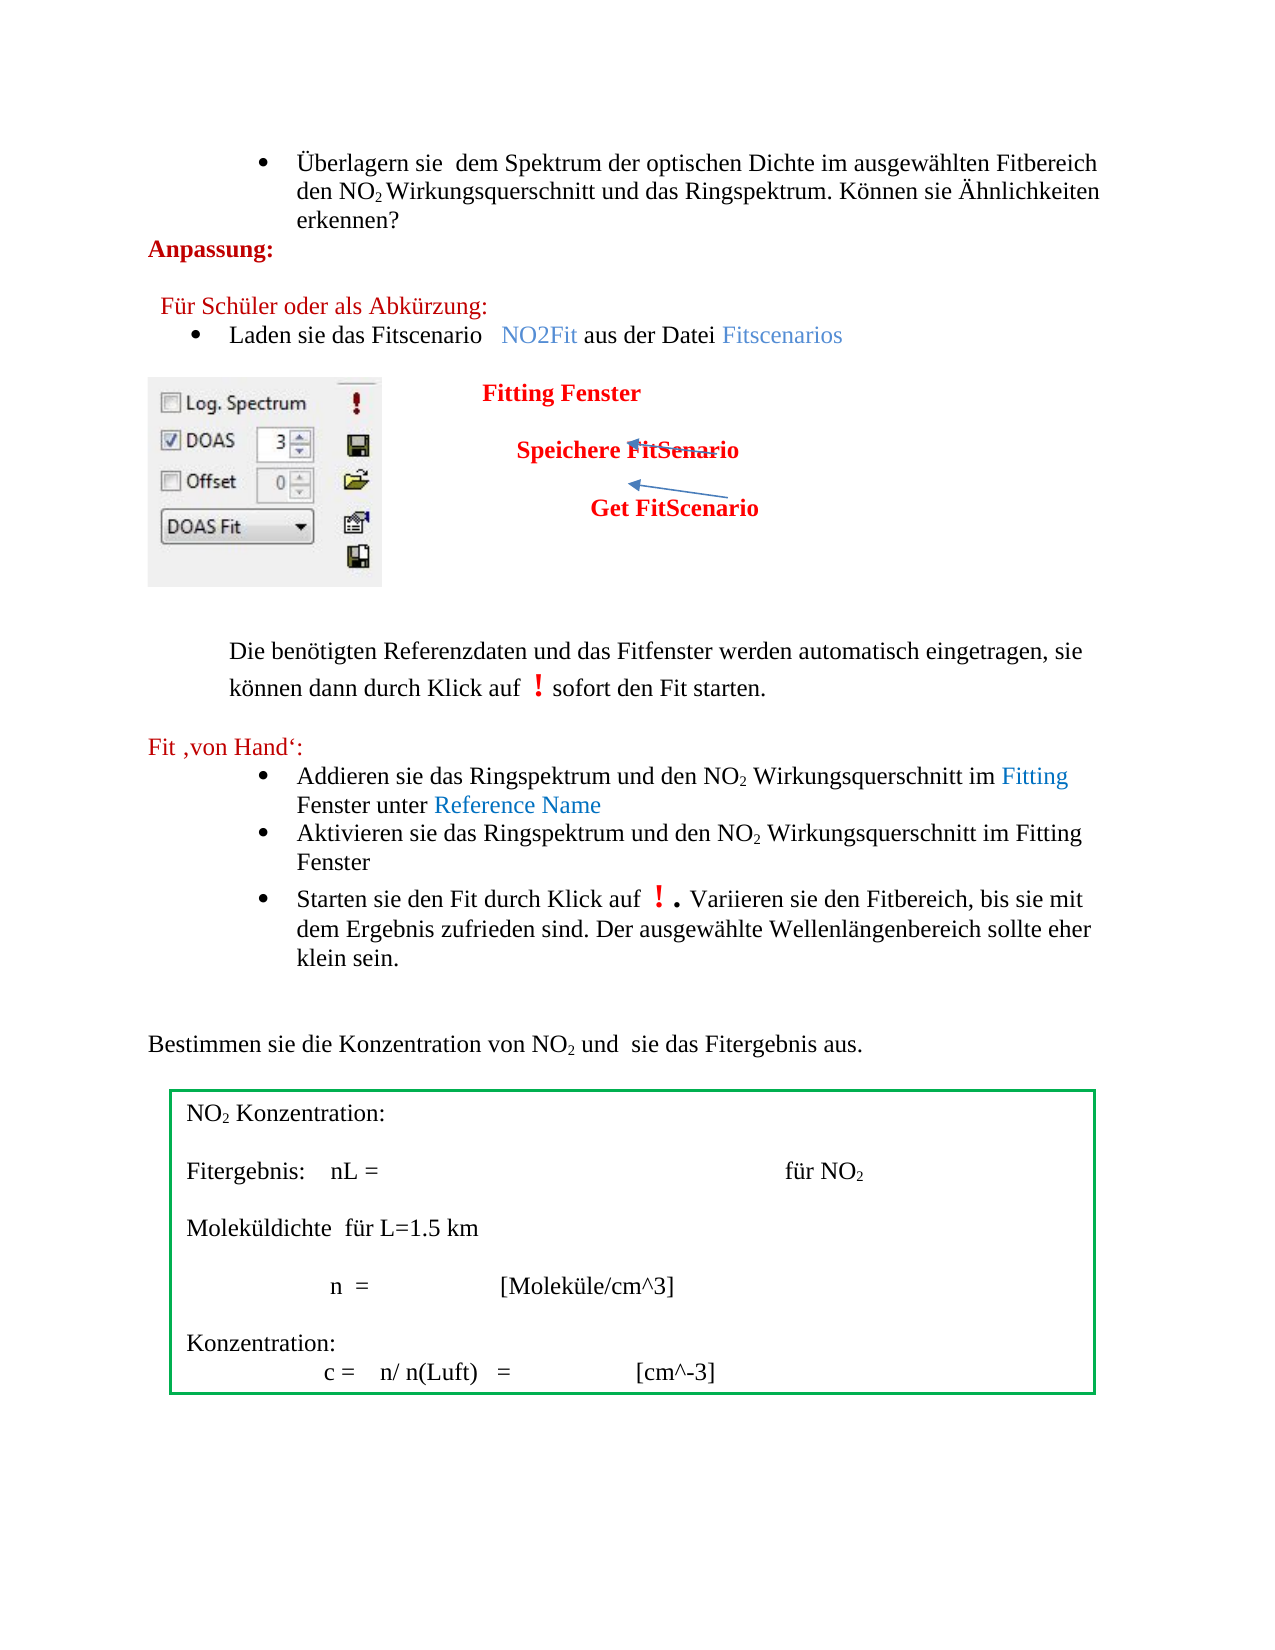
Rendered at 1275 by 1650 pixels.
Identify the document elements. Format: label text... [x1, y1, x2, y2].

picture [147, 377, 382, 587]
text Speichere FitSenario [382, 435, 1127, 464]
text Konzentration: [186, 1328, 1079, 1357]
list Laden sie das Fitscenario NO2Fit aus der Datei Fitscenarios [191, 320, 1127, 349]
text Die benötigten Referenzdaten und das Fitfenster werden automatisch eingetragen, sie können dann durch Klick auf ! sofort den Fit starten. [229, 636, 1127, 703]
text Fit ‚von Hand‘: [148, 732, 1127, 761]
text c = n/ n(Luft) = [cm^-3] [186, 1357, 1079, 1386]
text Bestimmen sie die Konzentration von NO2 und sie das Fitergebnis aus. [148, 1029, 1127, 1058]
text Get FitScenario [382, 493, 1127, 521]
text NO2 Konzentration: [186, 1098, 1079, 1127]
list Starten sie den Fit durch Klick auf ! . Variieren sie den Fitbereich, bis sie mit dem Ergebnis zufrieden sind. Der ausgewählte Wellenlängenbereich sollte eher klein sein. [259, 876, 1127, 972]
list Addieren sie das Ringspektrum und den NO2 Wirkungsquerschnitt im Fitting Fenster unter Reference Name [259, 761, 1127, 818]
list Überlagern sie dem Spektrum der optischen Dichte im ausgewählten Fitbereich den NO2 Wirkungsquerschnitt und das Ringspektrum. Können sie Ähnlichkeiten erkennen? [259, 148, 1127, 234]
text Für Schüler oder als Abkürzung: [148, 291, 1127, 320]
text n = [Moleküle/cm^3] [186, 1271, 1079, 1299]
text Fitting Fenster [382, 378, 1127, 406]
text Anpassung: [148, 234, 1127, 263]
text Moleküldichte für L=1.5 km [186, 1213, 1079, 1242]
list Aktivieren sie das Ringspektrum und den NO2 Wirkungsquerschnitt im Fitting Fenster [259, 818, 1127, 876]
text Fitergebnis: nL = für NO2 [186, 1156, 1079, 1184]
